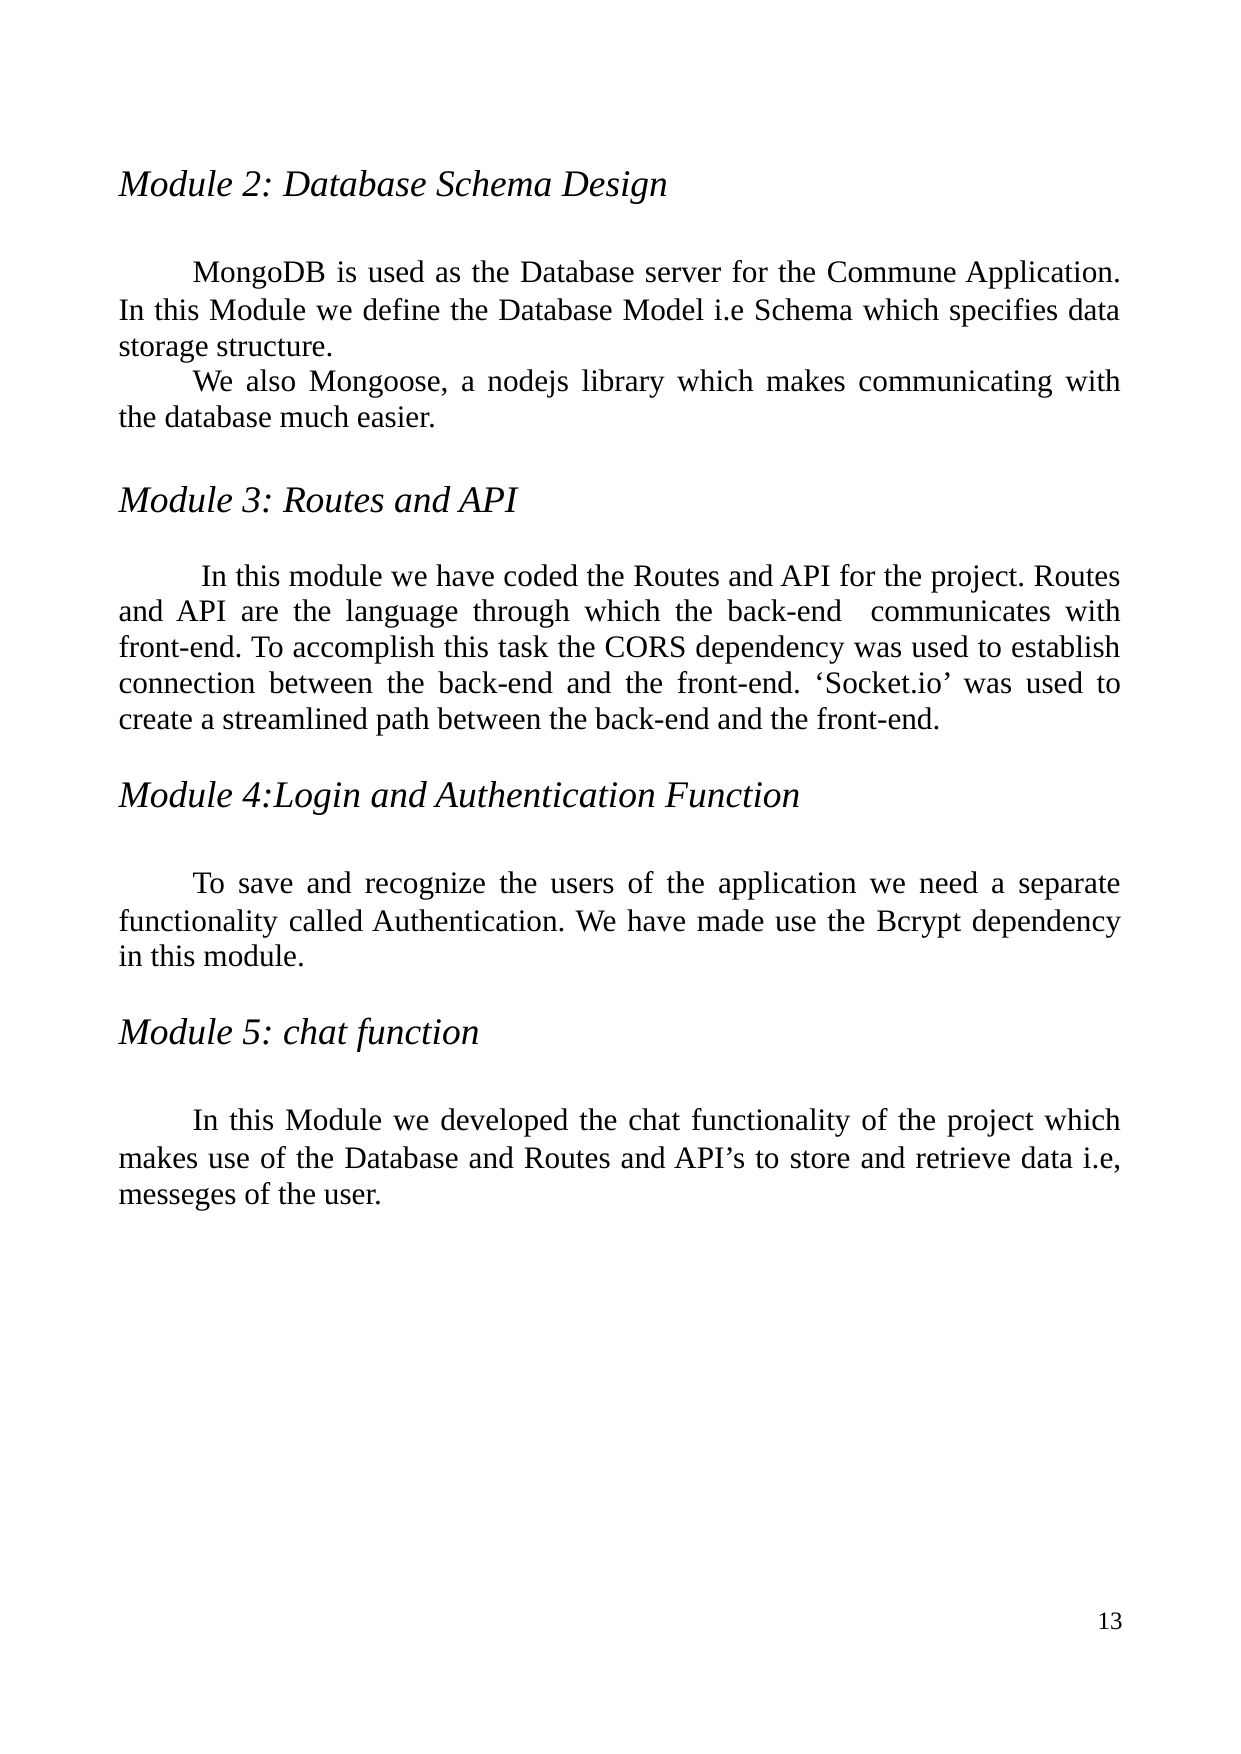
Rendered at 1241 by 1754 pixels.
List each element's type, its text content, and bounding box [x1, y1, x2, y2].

text MongoDB is used as the Database server for the Commune Application. In this Module we define the Database Model i.e Schema which specifies data storage structure. [118, 248, 1122, 363]
text Module 2: Database Schema Design [118, 161, 1122, 204]
text We also Mongoose, a nodejs library which makes communicating with the database much easier. [118, 363, 1122, 434]
text To save and recognize the users of the application we need a separate functionality called Authentication. We have made use the Bcrypt dependency in this module. [118, 859, 1122, 974]
text In this module we have coded the Routes and API for the project. Routes and API are the language through which the back-end communicates with front-end. To accomplish this task the CORS dependency was used to establish connection between the back-end and the front-end. ‘Socket.io’ was used to create a streamlined path between the back-end and the front-end. [118, 557, 1122, 736]
text Module 5: chat function [118, 1009, 1122, 1053]
text Module 4:Login and Authentication Function [118, 772, 1122, 816]
text Module 3: Routes and API [118, 478, 1122, 521]
text In this Module we developed the chat functionality of the project which makes use of the Database and Routes and API’s to store and retrieve data i.e, messeges of the user. [118, 1096, 1122, 1211]
